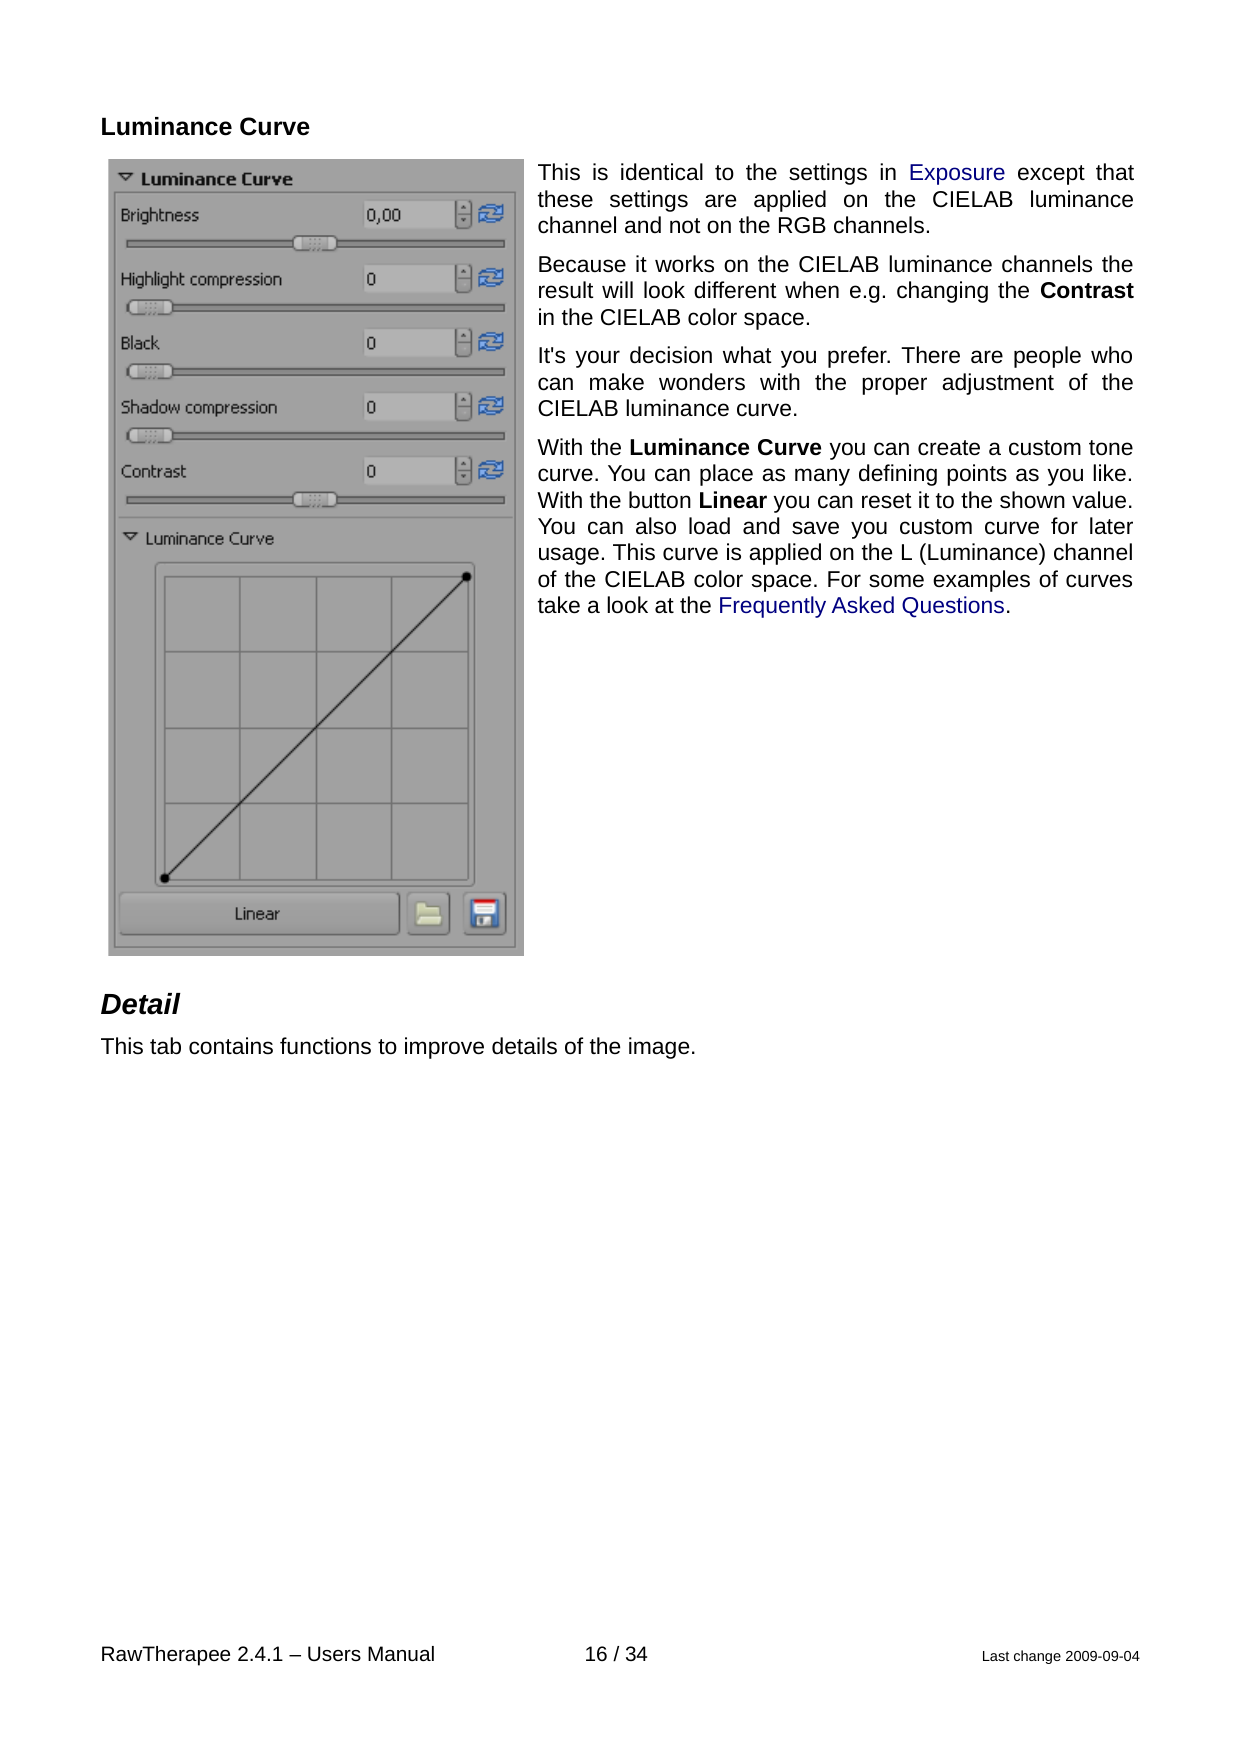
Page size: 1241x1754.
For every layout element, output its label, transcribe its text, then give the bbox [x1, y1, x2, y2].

picture [108, 159, 524, 956]
subtitle Detail [100, 987, 1140, 1020]
subtitle Luminance Curve [100, 112, 1140, 141]
table_header This is identical to the settings in Exposure except that these settings are applied on the CIELAB luminance channel and not on the RGB channels. Because it works on the CIELAB luminance channels the result will look different when e.g. changing the Contrast in the CIELAB color space. It's your decision what you prefer. There are people who can make wonders with the proper adjustment of the CIELAB luminance curve. With the Luminance Curve you can create a custom tone curve. You can place as many defining points as you like. With the button Linear you can reset it to the shown value. You can also load and save you custom curve for later usage. This curve is applied on the L (Luminance) channel of the CIELAB color space. For some examples of curves take a look at the Frequently Asked Questions. [531, 154, 1140, 962]
table_header [100, 154, 531, 962]
text This tab contains functions to improve details of the image. [100, 1033, 1140, 1059]
